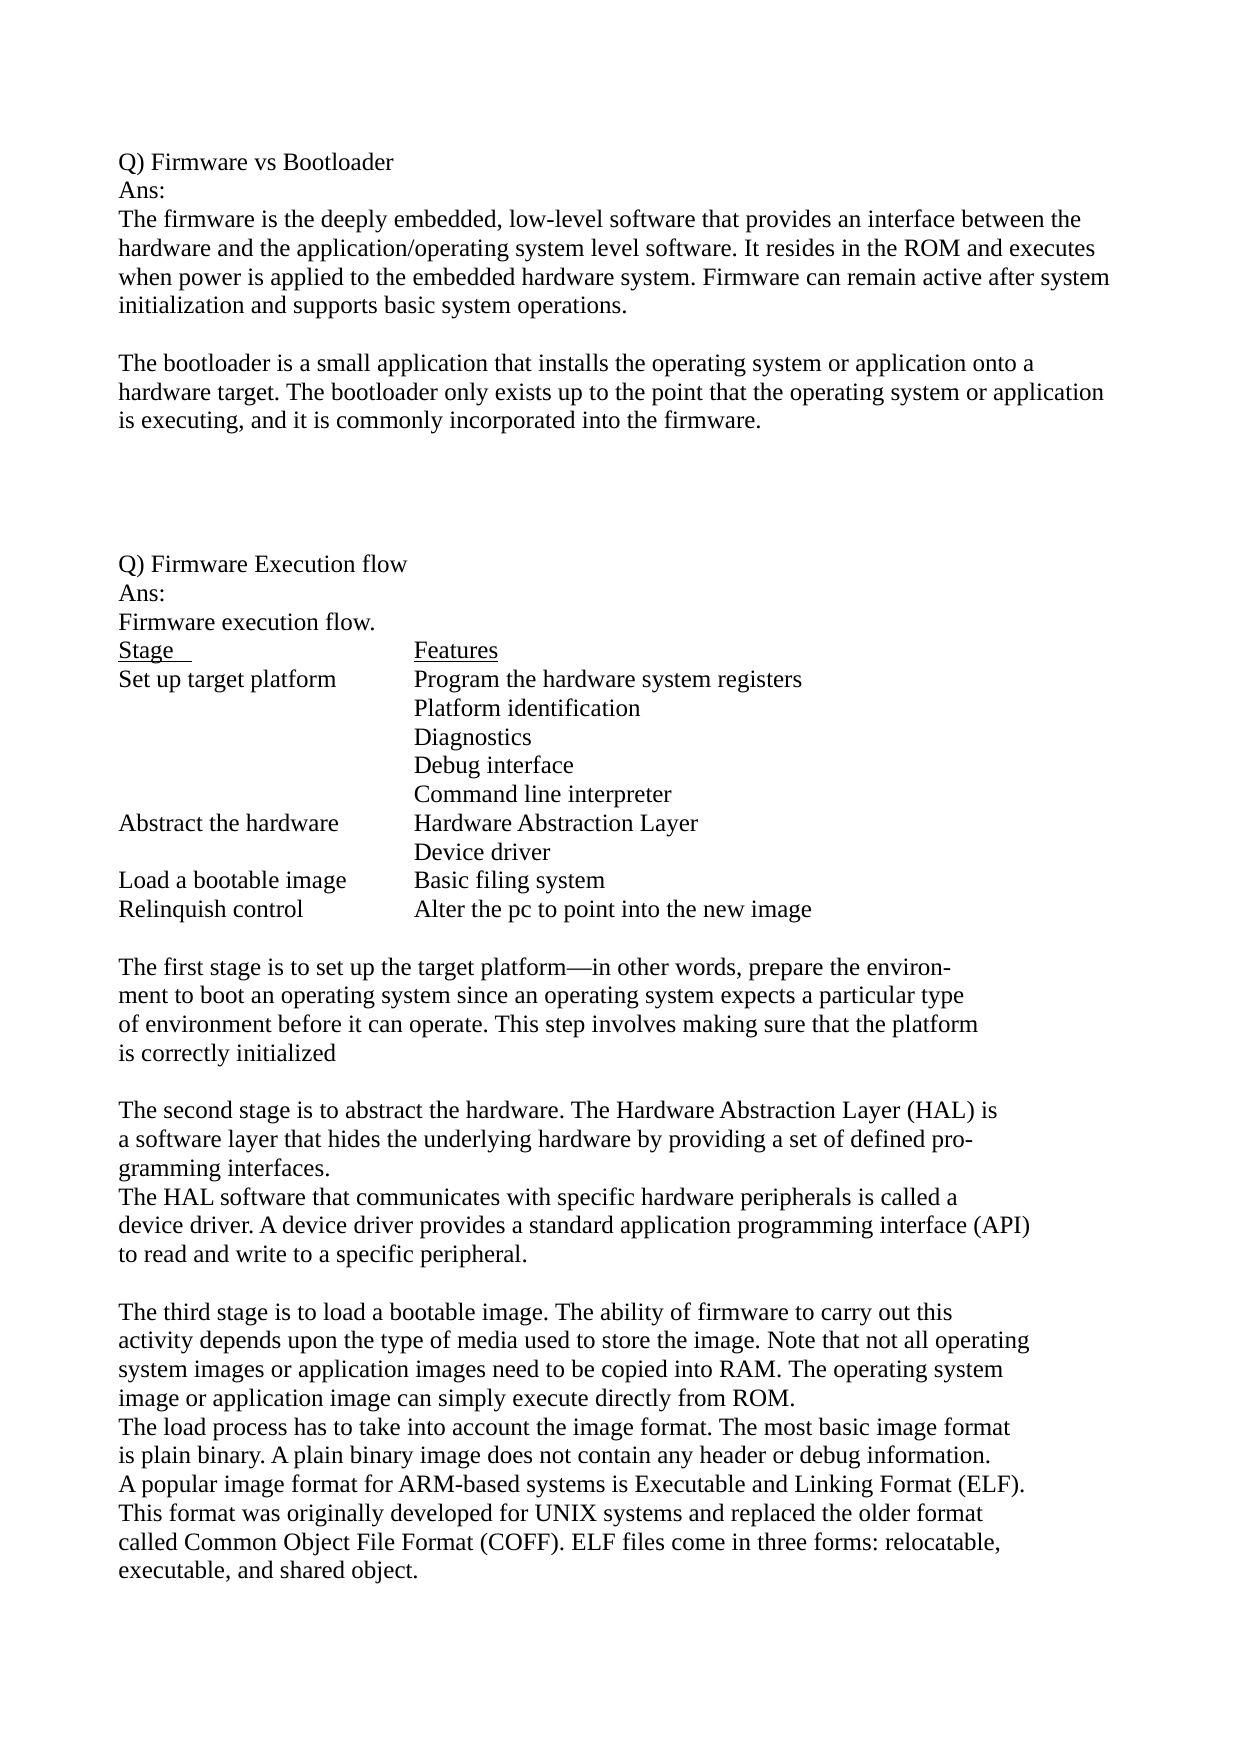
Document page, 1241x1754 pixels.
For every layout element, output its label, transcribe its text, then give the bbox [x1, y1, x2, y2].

text Firmware execution flow. [118, 607, 1122, 636]
text called Common Object File Format (COFF). ELF files come in three forms: relocatable, [118, 1527, 1122, 1556]
text The second stage is to abstract the hardware. The Hardware Abstraction Layer (HAL) is [118, 1096, 1122, 1124]
text Abstract the hardware Hardware Abstraction Layer [118, 808, 1122, 837]
text Device driver [118, 837, 1122, 866]
text Set up target platform Program the hardware system registers [118, 664, 1122, 693]
text is plain binary. A plain binary image does not contain any header or debug information. [118, 1441, 1122, 1469]
text Q) Firmware vs Bootloader [118, 147, 1122, 176]
text The first stage is to set up the target platform—in other words, prepare the environ- [118, 952, 1122, 981]
text a software layer that hides the underlying hardware by providing a set of defined pro- [118, 1124, 1122, 1153]
text Ans: [118, 578, 1122, 607]
text Relinquish control Alter the pc to point into the new image [118, 894, 1122, 923]
text The HAL software that communicates with specific hardware peripherals is called a [118, 1182, 1122, 1211]
text Ans: [118, 176, 1122, 204]
text executable, and shared object. [118, 1556, 1122, 1584]
text Platform identification [118, 693, 1122, 722]
text is correctly initialized [118, 1038, 1122, 1067]
text The firmware is the deeply embedded, low-level software that provides an interface between the hardware and the application/operating system level software. It resides in the ROM and executes when power is applied to the embedded hardware system. Firmware can remain active after system initialization and supports basic system operations. [118, 204, 1122, 319]
text Q) Firmware Execution flow [118, 549, 1122, 578]
text Load a bootable image Basic filing system [118, 866, 1122, 894]
text The bootloader is a small application that installs the operating system or application onto a hardware target. The bootloader only exists up to the point that the operating system or application is executing, and it is commonly incorporated into the firmware. [118, 348, 1122, 434]
text to read and write to a specific peripheral. [118, 1239, 1122, 1268]
text Diagnostics [118, 722, 1122, 751]
text ment to boot an operating system since an operating system expects a particular type [118, 981, 1122, 1009]
text Stage Features [118, 636, 1122, 664]
text Debug interface [118, 751, 1122, 779]
text This format was originally developed for UNIX systems and replaced the older format [118, 1498, 1122, 1527]
text device driver. A device driver provides a standard application programming interface (API) [118, 1211, 1122, 1239]
text The load process has to take into account the image format. The most basic image format [118, 1412, 1122, 1441]
text A popular image format for ARM-based systems is Executable and Linking Format (ELF). [118, 1469, 1122, 1498]
text activity depends upon the type of media used to store the image. Note that not all operating [118, 1326, 1122, 1354]
text Command line interpreter [118, 779, 1122, 808]
text image or application image can simply execute directly from ROM. [118, 1383, 1122, 1412]
text The third stage is to load a bootable image. The ability of firmware to carry out this [118, 1297, 1122, 1326]
text of environment before it can operate. This step involves making sure that the platform [118, 1009, 1122, 1038]
text system images or application images need to be copied into RAM. The operating system [118, 1354, 1122, 1383]
text gramming interfaces. [118, 1153, 1122, 1182]
